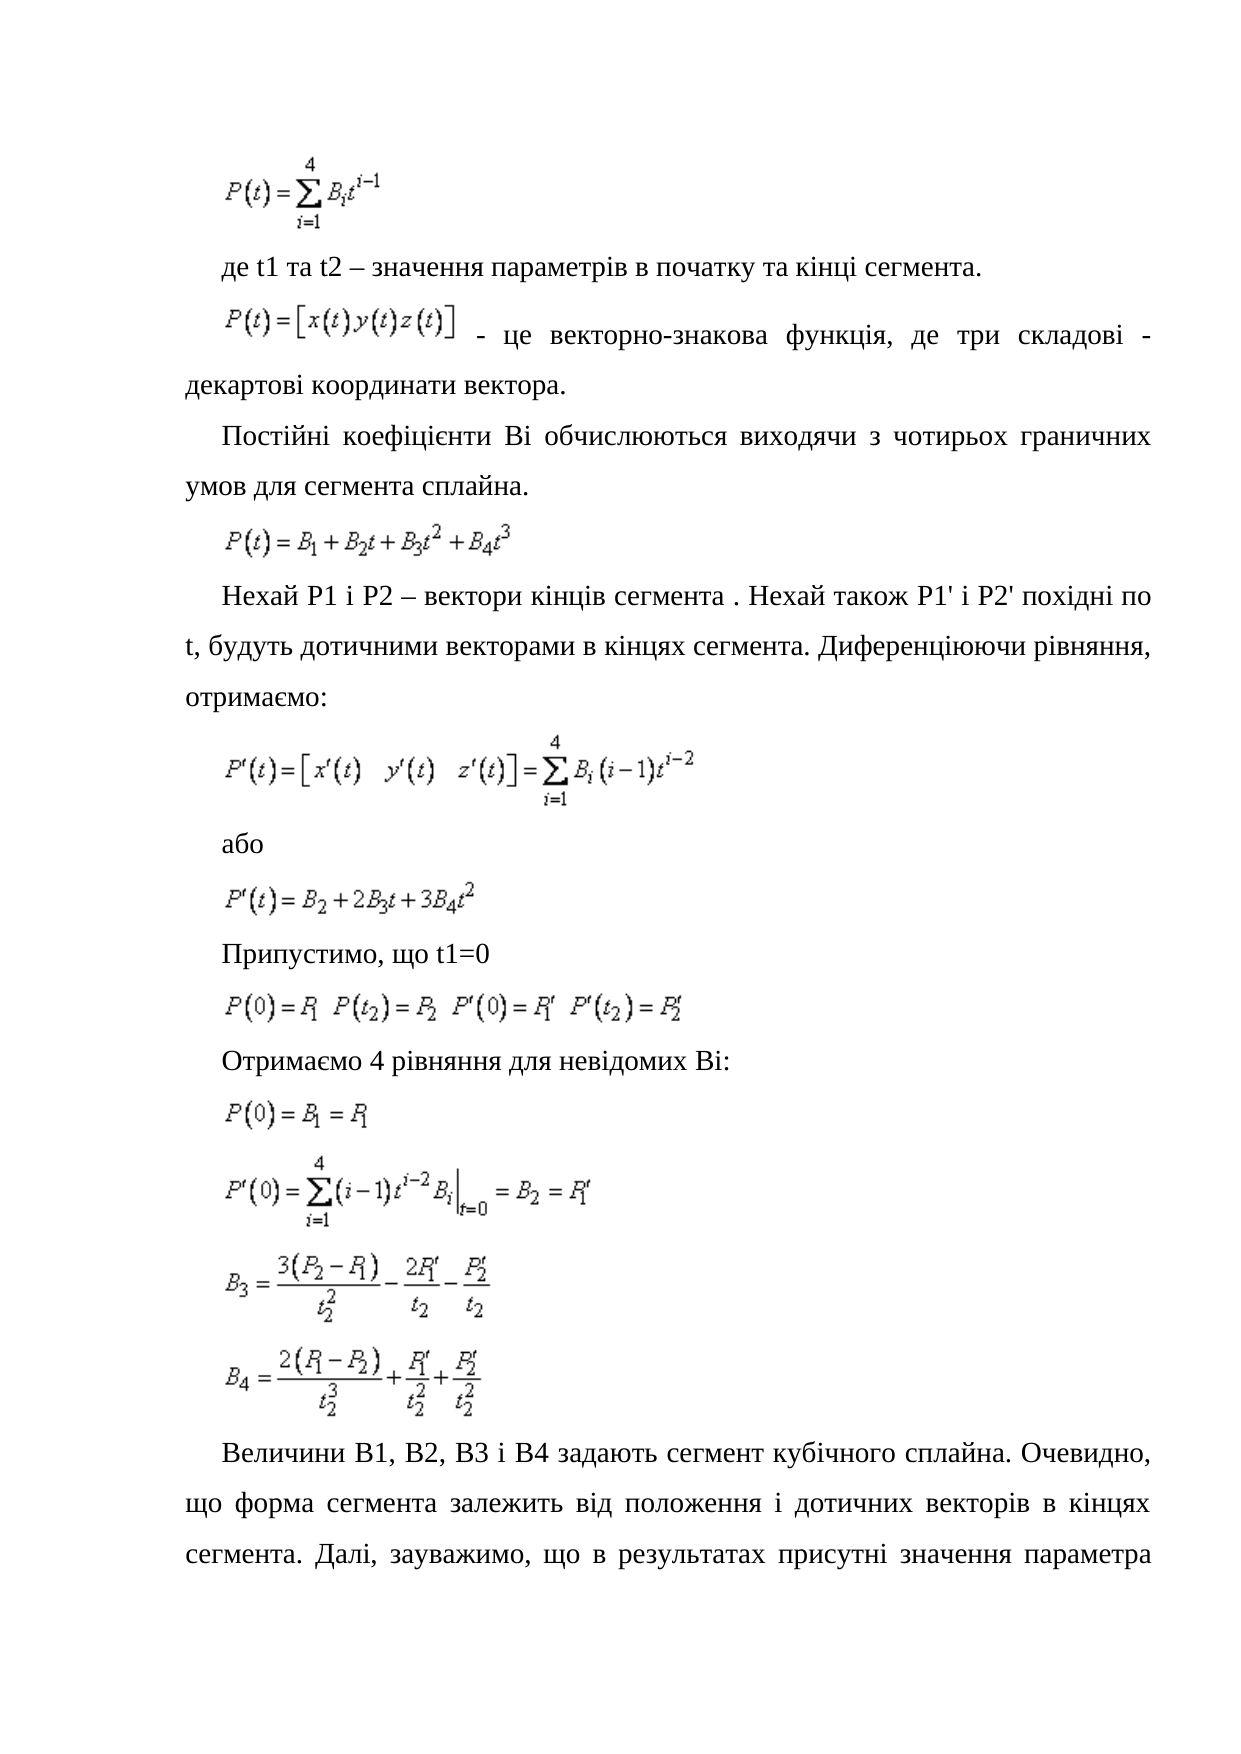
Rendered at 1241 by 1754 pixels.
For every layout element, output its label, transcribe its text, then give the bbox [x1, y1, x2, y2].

text Величини B1, B2, B3 і B4 задають сегмент кубічного сплайна. Очевидно, що форма сегмента залежить від положення і дотичних векторів в кінцях сегмента. Далі, зауважимо, що в результатах присутні значення параметра [185, 1435, 1152, 1569]
text Постійні коефіцієнти Bi обчислюються виходячи з чотирьох граничних умов для сегмента сплайна. [185, 418, 1152, 502]
picture [221, 299, 459, 345]
text Припустимо, що t1=0 [185, 936, 1152, 970]
picture [221, 151, 389, 235]
picture [329, 986, 442, 1029]
text або [185, 826, 1152, 860]
picture [221, 518, 515, 564]
text - це векторно-знакова функція, де три складові - декартові координати вектора. [185, 299, 1152, 401]
text де t1 та t2 – значення параметрів в початку та кінці сегмента. [185, 249, 1152, 282]
picture [221, 1247, 495, 1327]
text Отримаємо 4 рівняння для невідомих Bi: [185, 1043, 1152, 1077]
picture [221, 986, 323, 1029]
picture [221, 876, 479, 922]
picture [221, 1341, 486, 1421]
picture [221, 729, 701, 812]
text Нехай P1 і P2 – вектори кінців сегмента . Нехай також P1' і P2' похідні по t, будуть дотичними векторами в кінцях сегмента. Диференціюючи рівняння, отримаємо: [185, 578, 1152, 712]
picture [221, 1150, 595, 1233]
picture [221, 1093, 373, 1136]
picture [448, 986, 561, 1029]
picture [566, 986, 686, 1029]
